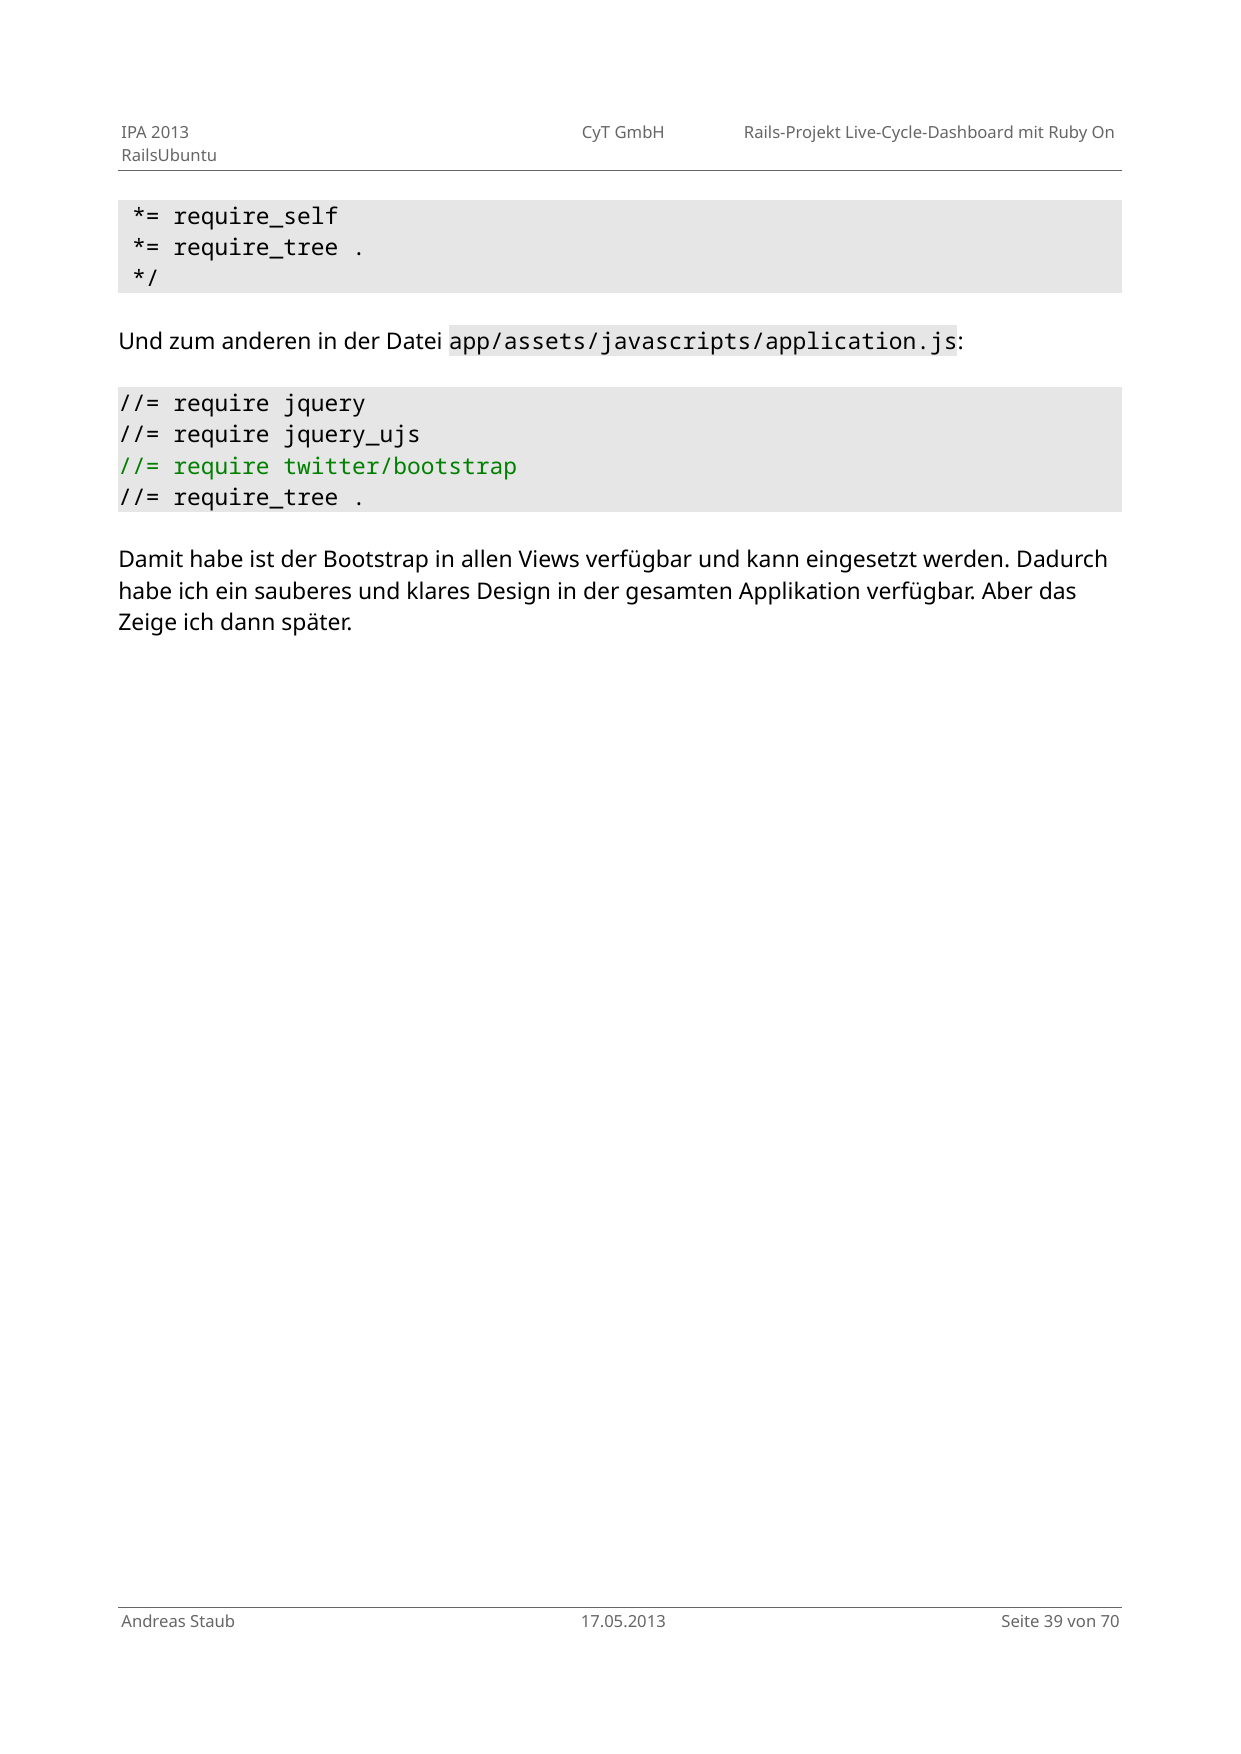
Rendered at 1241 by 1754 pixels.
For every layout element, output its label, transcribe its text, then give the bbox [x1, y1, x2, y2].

text Und zum anderen in der Datei app/assets/javascripts/application.js: [118, 325, 1122, 356]
text //= require_tree . [118, 481, 1122, 512]
text Damit habe ist der Bootstrap in allen Views verfügbar und kann eingesetzt werden. Dadurch habe ich ein sauberes und klares Design in der gesamten Applikation verfügbar. Aber das Zeige ich dann später. [118, 543, 1122, 637]
text //= require jquery_ujs [118, 418, 1122, 450]
text */ [118, 262, 1122, 293]
text *= require_tree . [118, 231, 1122, 262]
text //= require jquery [118, 387, 1122, 418]
text *= require_self [118, 200, 1122, 231]
text //= require twitter/bootstrap [118, 450, 1122, 481]
